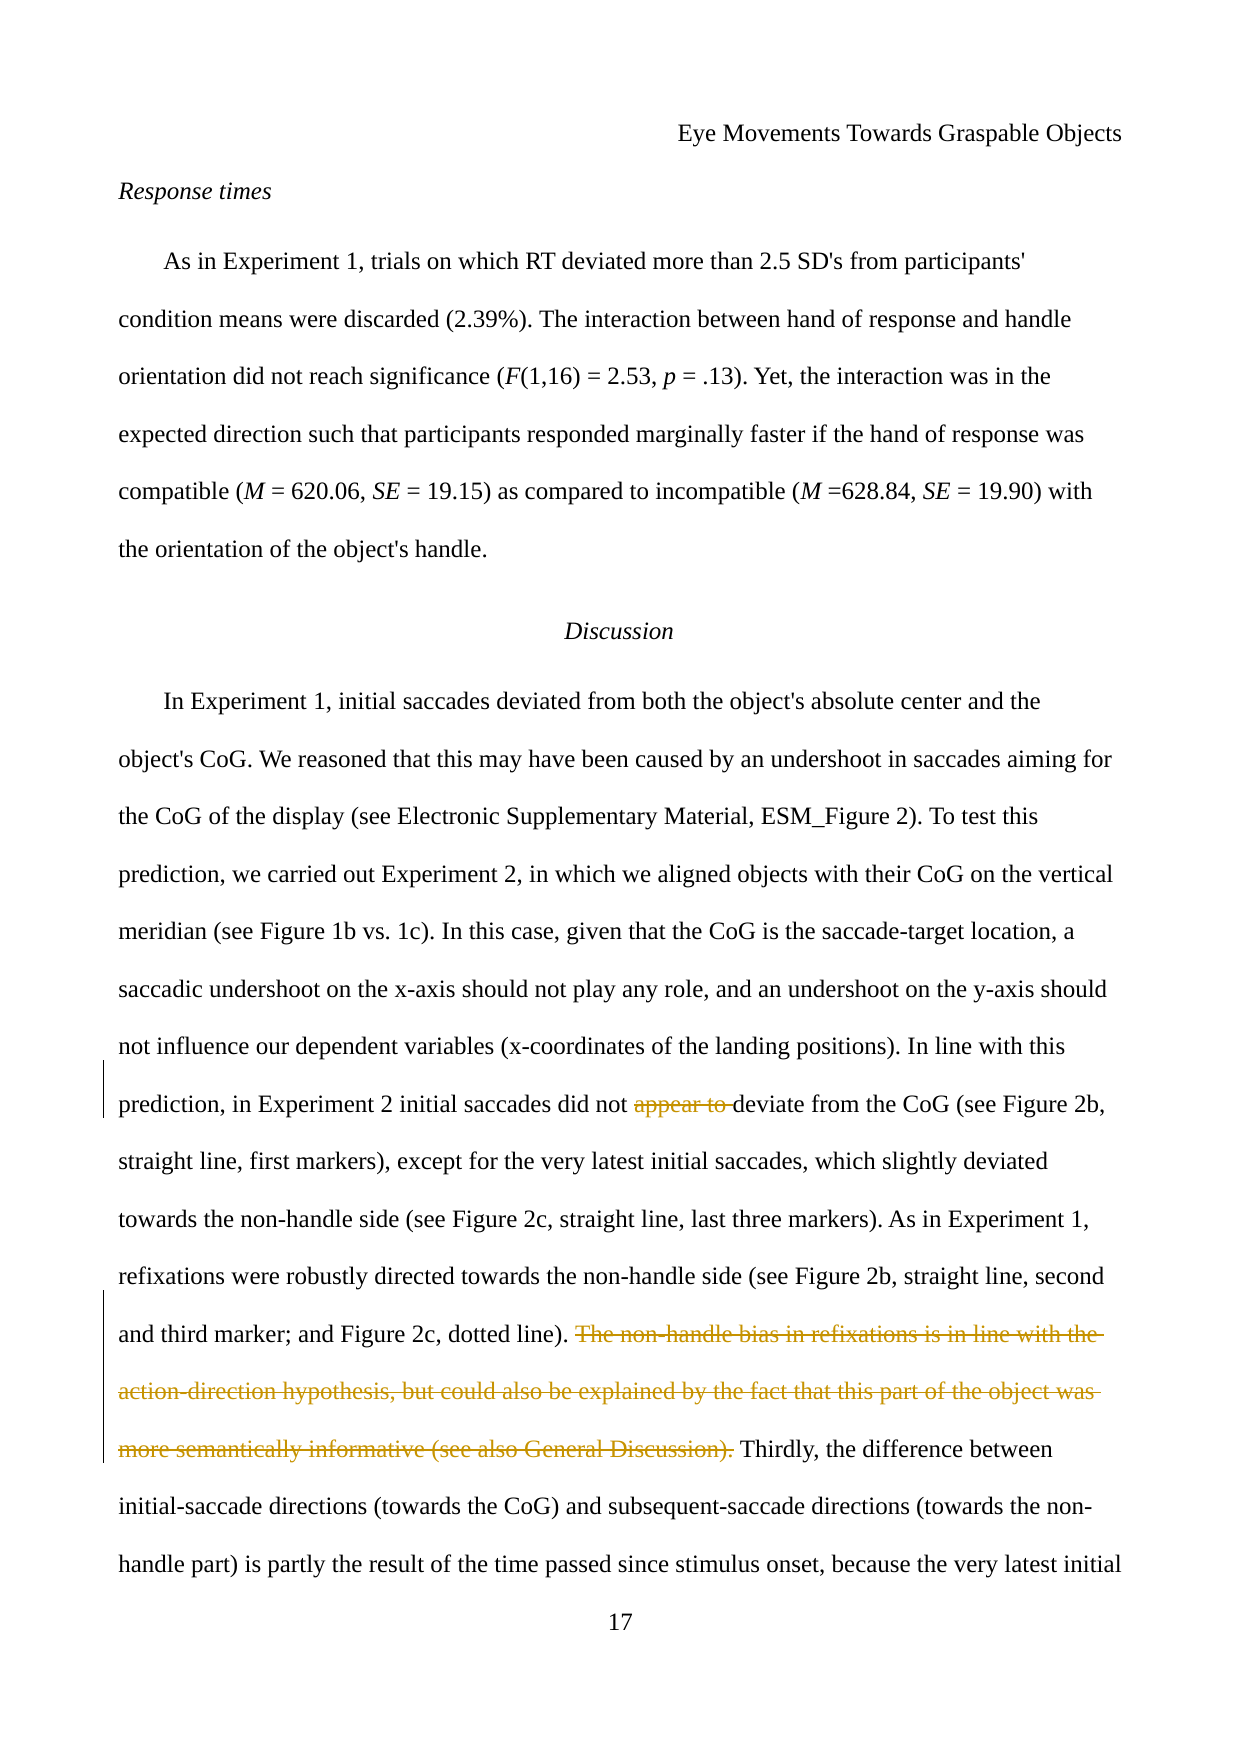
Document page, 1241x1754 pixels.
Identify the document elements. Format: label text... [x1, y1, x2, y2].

subtitle Response times [118, 176, 1122, 205]
text As in Experiment 1, trials on which RT deviated more than 2.5 SD's from participants' condition means were discarded (2.39%). The interaction between hand of response and handle orientation did not reach significance (F(1,16) = 2.53, p = .13). Yet, the interaction was in the expected direction such that participants responded marginally faster if the hand of response was compatible (M = 620.06, SE = 19.15) as compared to incompatible (M =628.84, SE = 19.90) with the orientation of the object's handle. [118, 246, 1122, 563]
subtitle Discussion [118, 616, 1122, 645]
text In Experiment 1, initial saccades deviated from both the object's absolute center and the object's CoG. We reasoned that this may have been caused by an undershoot in saccades aiming for the CoG of the display (see Electronic Supplementary Material, ESM_Figure 2). To test this prediction, we carried out Experiment 2, in which we aligned objects with their CoG on the vertical meridian (see Figure 1b vs. 1c). In this case, given that the CoG is the saccade-target location, a saccadic undershoot on the x-axis should not play any role, and an undershoot on the y-axis should not influence our dependent variables (x-coordinates of the landing positions). In line with this prediction, in Experiment 2 initial saccades did not deviate from the CoG (see Figure 2b, straight line, first markers), except for the very latest initial saccades, which slightly deviated towards the non-handle side (see Figure 2c, straight line, last three markers). As in Experiment 1, refixations were robustly directed towards the non-handle side (see Figure 2b, straight line, second and third marker; and Figure 2c, dotted line). Thirdly, the difference between initial-saccade directions (towards the CoG) and subsequent-saccade directions (towards the non-handle part) is partly the result of the time passed since stimulus onset, because the very latest initial saccades were already slightly biased towards its non-handle side. Nevertheless, even when taking this time course into account, initial landing positions and subsequent landing positions did not overlap: the non-handle bias remained more pronounced for refixations than initial saccades (see Figure 2c, dotted vs. straight line). Finally, in line with previous studies, we found an affordance effect on manual responses, be it only marginal. This indicates that there was a trend towards visuomotor priming of manual responses, as induced by the mere viewing of graspable objects (Tucker & Ellis, 1998; see also Fischer & Dahl, 2007). [118, 686, 1122, 1578]
